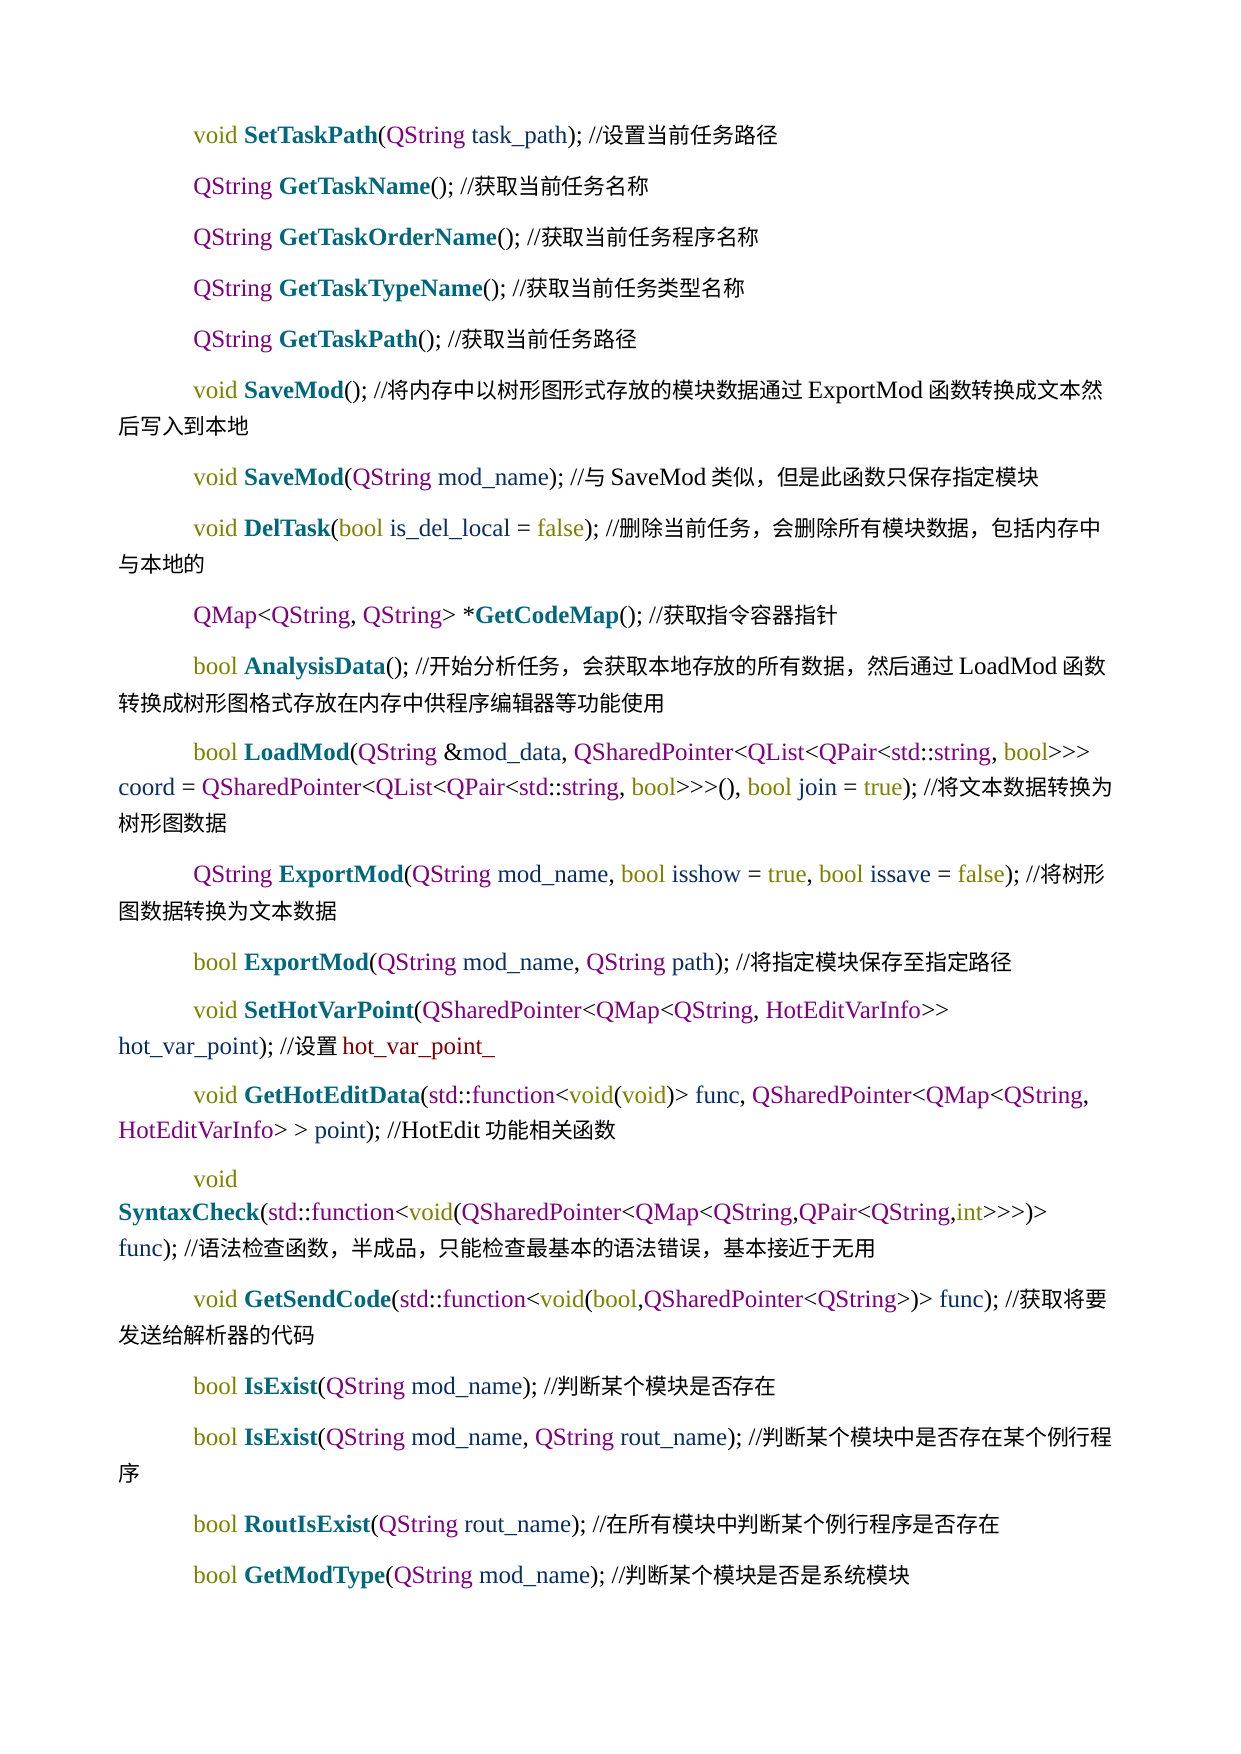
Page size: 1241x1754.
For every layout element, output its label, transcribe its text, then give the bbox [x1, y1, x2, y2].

text QString GetTaskOrderName(); //获取当前任务程序名称 [118, 220, 1122, 252]
text QString GetTaskPath(); //获取当前任务路径 [118, 322, 1122, 353]
text QString ExportMod(QString mod_name, bool isshow = true, bool issave = false); //将树形图数据转换为文本数据 [118, 857, 1122, 925]
text void DelTask(bool is_del_local = false); //删除当前任务，会删除所有模块数据，包括内存中与本地的 [118, 511, 1122, 579]
text bool ExportMod(QString mod_name, QString path); //将指定模块保存至指定路径 [118, 944, 1122, 976]
text QString GetTaskName(); //获取当前任务名称 [118, 169, 1122, 201]
text void SyntaxCheck(std::function<void(QSharedPointer<QMap<QString,QPair<QString,int>>>)> func); //语法检查函数，半成品，只能检查最基本的语法错误，基本接近于无用 [118, 1164, 1122, 1262]
text void SetTaskPath(QString task_path); //设置当前任务路径 [118, 118, 1122, 150]
text bool AnalysisData(); //开始分析任务，会获取本地存放的所有数据，然后通过LoadMod函数转换成树形图格式存放在内存中供程序编辑器等功能使用 [118, 649, 1122, 717]
text void GetHotEditData(std::function<void(void)> func, QSharedPointer<QMap<QString, HotEditVarInfo> > point); //HotEdit功能相关函数 [118, 1080, 1122, 1145]
text bool GetModType(QString mod_name); //判断某个模块是否是系统模块 [118, 1558, 1122, 1590]
text void SaveMod(); //将内存中以树形图形式存放的模块数据通过ExportMod函数转换成文本然后写入到本地 [118, 373, 1122, 441]
text bool IsExist(QString mod_name); //判断某个模块是否存在 [118, 1369, 1122, 1401]
text QString GetTaskTypeName(); //获取当前任务类型名称 [118, 271, 1122, 303]
text bool RoutIsExist(QString rout_name); //在所有模块中判断某个例行程序是否存在 [118, 1507, 1122, 1539]
text void GetSendCode(std::function<void(bool,QSharedPointer<QString>)> func); //获取将要发送给解析器的代码 [118, 1282, 1122, 1350]
text bool LoadMod(QString &mod_data, QSharedPointer<QList<QPair<std::string, bool>>> coord = QSharedPointer<QList<QPair<std::string, bool>>>(), bool join = true); //将文本数据转换为树形图数据 [118, 737, 1122, 838]
text bool IsExist(QString mod_name, QString rout_name); //判断某个模块中是否存在某个例行程序 [118, 1420, 1122, 1488]
text void SetHotVarPoint(QSharedPointer<QMap<QString, HotEditVarInfo>> hot_var_point); //设置hot_var_point_ [118, 996, 1122, 1061]
text QMap<QString, QString> *GetCodeMap(); //获取指令容器指针 [118, 598, 1122, 630]
text void SaveMod(QString mod_name); //与SaveMod类似，但是此函数只保存指定模块 [118, 460, 1122, 492]
